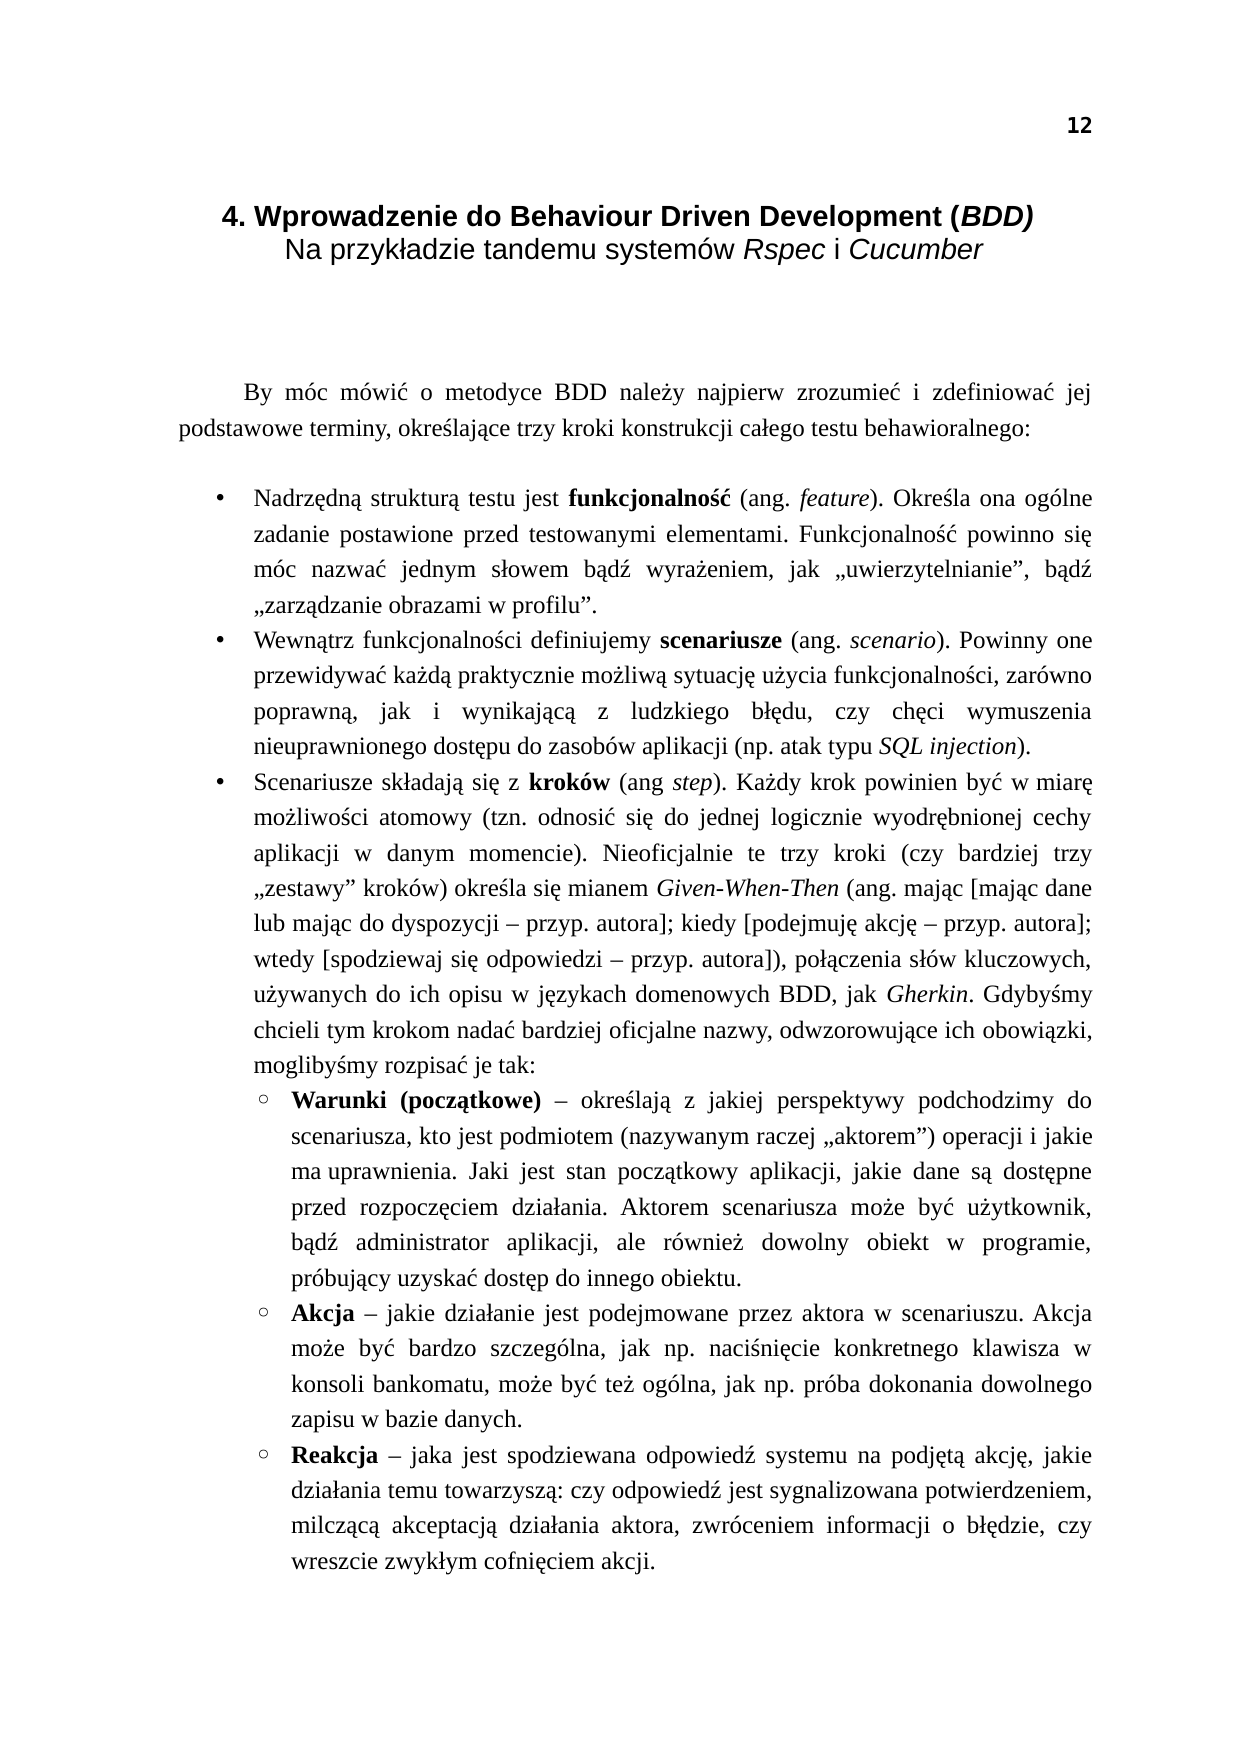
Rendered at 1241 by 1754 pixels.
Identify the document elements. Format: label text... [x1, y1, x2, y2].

text By móc mówić o metodyce BDD należy najpierw zrozumieć i zdefiniować jej podstawowe terminy, określające trzy kroki konstrukcji całego testu behawioralnego: [178, 372, 1093, 443]
list Wewnątrz funkcjonalności definiujemy scenariusze (ang. scenario). Powinny one przewidywać każdą praktycznie możliwą sytuację użycia funkcjonalności, zarówno poprawną, jak i wynikającą z ludzkiego błędu, czy chęci wymuszenia nieuprawnionego dostępu do zasobów aplikacji (np. atak typu SQL injection). [216, 620, 1093, 762]
list Warunki (początkowe) – określają z jakiej perspektywy podchodzimy do scenariusza, kto jest podmiotem (nazywanym raczej „aktorem”) operacji i jakie ma uprawnienia. Jaki jest stan początkowy aplikacji, jakie dane są dostępne przed rozpoczęciem działania. Aktorem scenariusza może być użytkownik, bądź administrator aplikacji, ale również dowolny obiekt w programie, próbujący uzyskać dostęp do innego obiektu. [253, 1081, 1093, 1293]
list Scenariusze składają się z kroków (ang step). Każdy krok powinien być w miarę możliwości atomowy (tzn. odnosić się do jednej logicznie wyodrębnionej cechy aplikacji w danym momencie). Nieoficjalnie te trzy kroki (czy bardziej trzy „zestawy” kroków) określa się mianem Given-When-Then (ang. mając [mając dane lub mając do dyspozycji – przyp. autora]; kiedy [podejmuję akcję – przyp. autora]; wtedy [spodziewaj się odpowiedzi – przyp. autora]), połączenia słów kluczowych, używanych do ich opisu w językach domenowych BDD, jak Gherkin. Gdybyśmy chcieli tym krokom nadać bardziej oficjalne nazwy, odwzorowujące ich obowiązki, moglibyśmy rozpisać je tak: [216, 762, 1093, 1081]
list Wprowadzenie do Behaviour Driven Development (BDD) [177, 199, 1093, 232]
list Akcja – jakie działanie jest podejmowane przez aktora w scenariuszu. Akcja może być bardzo szczególna, jak np. naciśnięcie konkretnego klawisza w konsoli bankomatu, może być też ogólna, jak np. próba dokonania dowolnego zapisu w bazie danych. [253, 1293, 1093, 1435]
text Na przykładzie tandemu systemów Rspec i Cucumber [177, 232, 1093, 266]
list Reakcja – jaka jest spodziewana odpowiedź systemu na podjętą akcję, jakie działania temu towarzyszą: czy odpowiedź jest sygnalizowana potwierdzeniem, milczącą akceptacją działania aktora, zwróceniem informacji o błędzie, czy wreszcie zwykłym cofnięciem akcji. [253, 1435, 1093, 1576]
list Nadrzędną strukturą testu jest funkcjonalność (ang. feature). Określa ona ogólne zadanie postawione przed testowanymi elementami. Funkcjonalność powinno się móc nazwać jednym słowem bądź wyrażeniem, jak „uwierzytelnianie”, bądź „zarządzanie obrazami w profilu”. [216, 478, 1093, 620]
